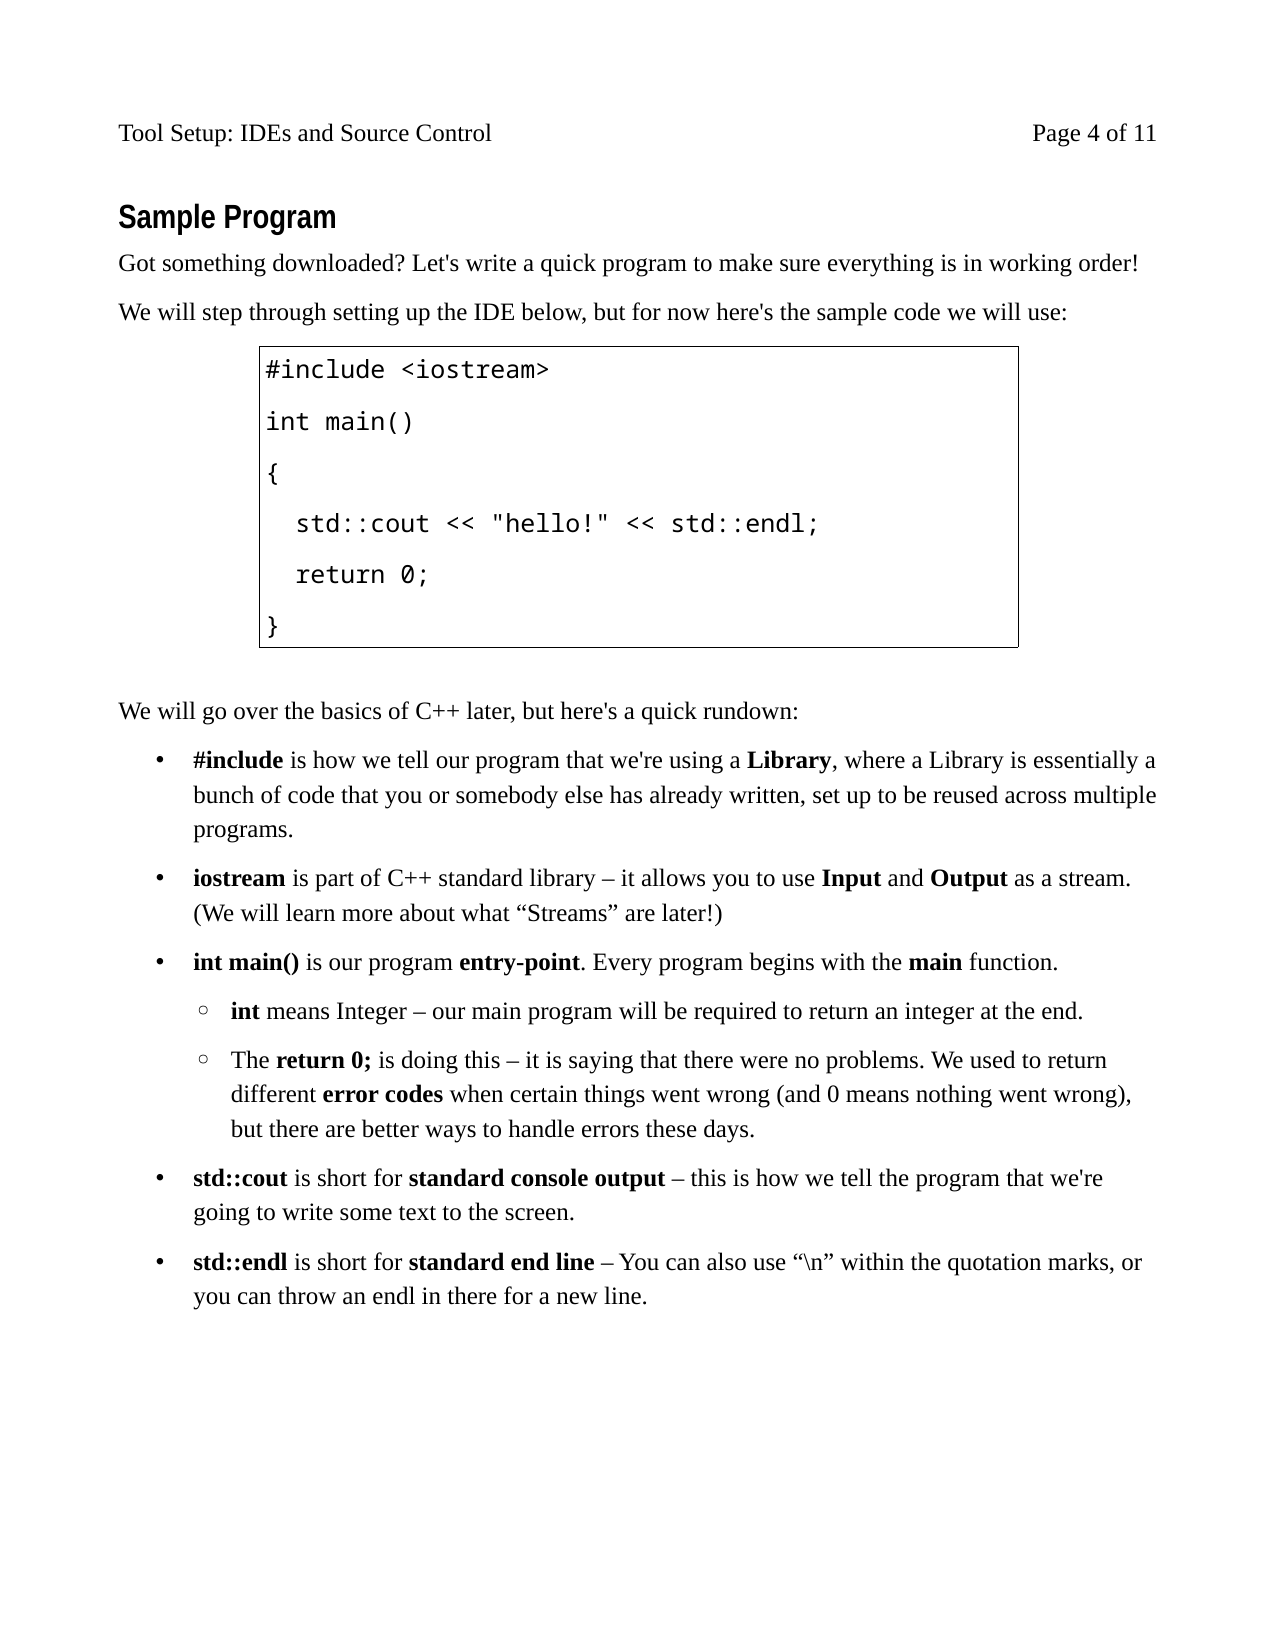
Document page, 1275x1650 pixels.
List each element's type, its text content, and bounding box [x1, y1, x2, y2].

list int main() is our program entry-point. Every program begins with the main function. [156, 947, 1157, 976]
list #include is how we tell our program that we're using a Library, where a Library is essentially a bunch of code that you or somebody else has already written, set up to be reused across multiple programs. [156, 745, 1157, 843]
list std::cout is short for standard console output – this is how we tell the program that we're going to write some text to the screen. [156, 1163, 1157, 1226]
subtitle Sample Program [118, 197, 1157, 236]
table_header #include <iostream> int main() { std::cout << "hello!" << std::endl; return 0; } [260, 347, 1018, 647]
text Got something downloaded? Let's write a quick program to make sure everything is in working order! [118, 248, 1157, 277]
list The return 0; is doing this – it is saying that there were no problems. We used to return different error codes when certain things went wrong (and 0 means nothing went wrong), but there are better ways to handle errors these days. [193, 1045, 1157, 1143]
text We will go over the basics of C++ later, but here's a quick rundown: [118, 696, 1157, 725]
list int means Integer – our main program will be required to return an integer at the end. [193, 996, 1157, 1025]
text We will step through setting up the IDE below, but for now here's the sample code we will use: [118, 297, 1157, 326]
list iostream is part of C++ standard library – it allows you to use Input and Output as a stream. (We will learn more about what “Streams” are later!) [156, 863, 1157, 927]
list std::endl is short for standard end line – You can also use “\n” within the quotation marks, or you can throw an endl in there for a new line. [156, 1247, 1157, 1310]
